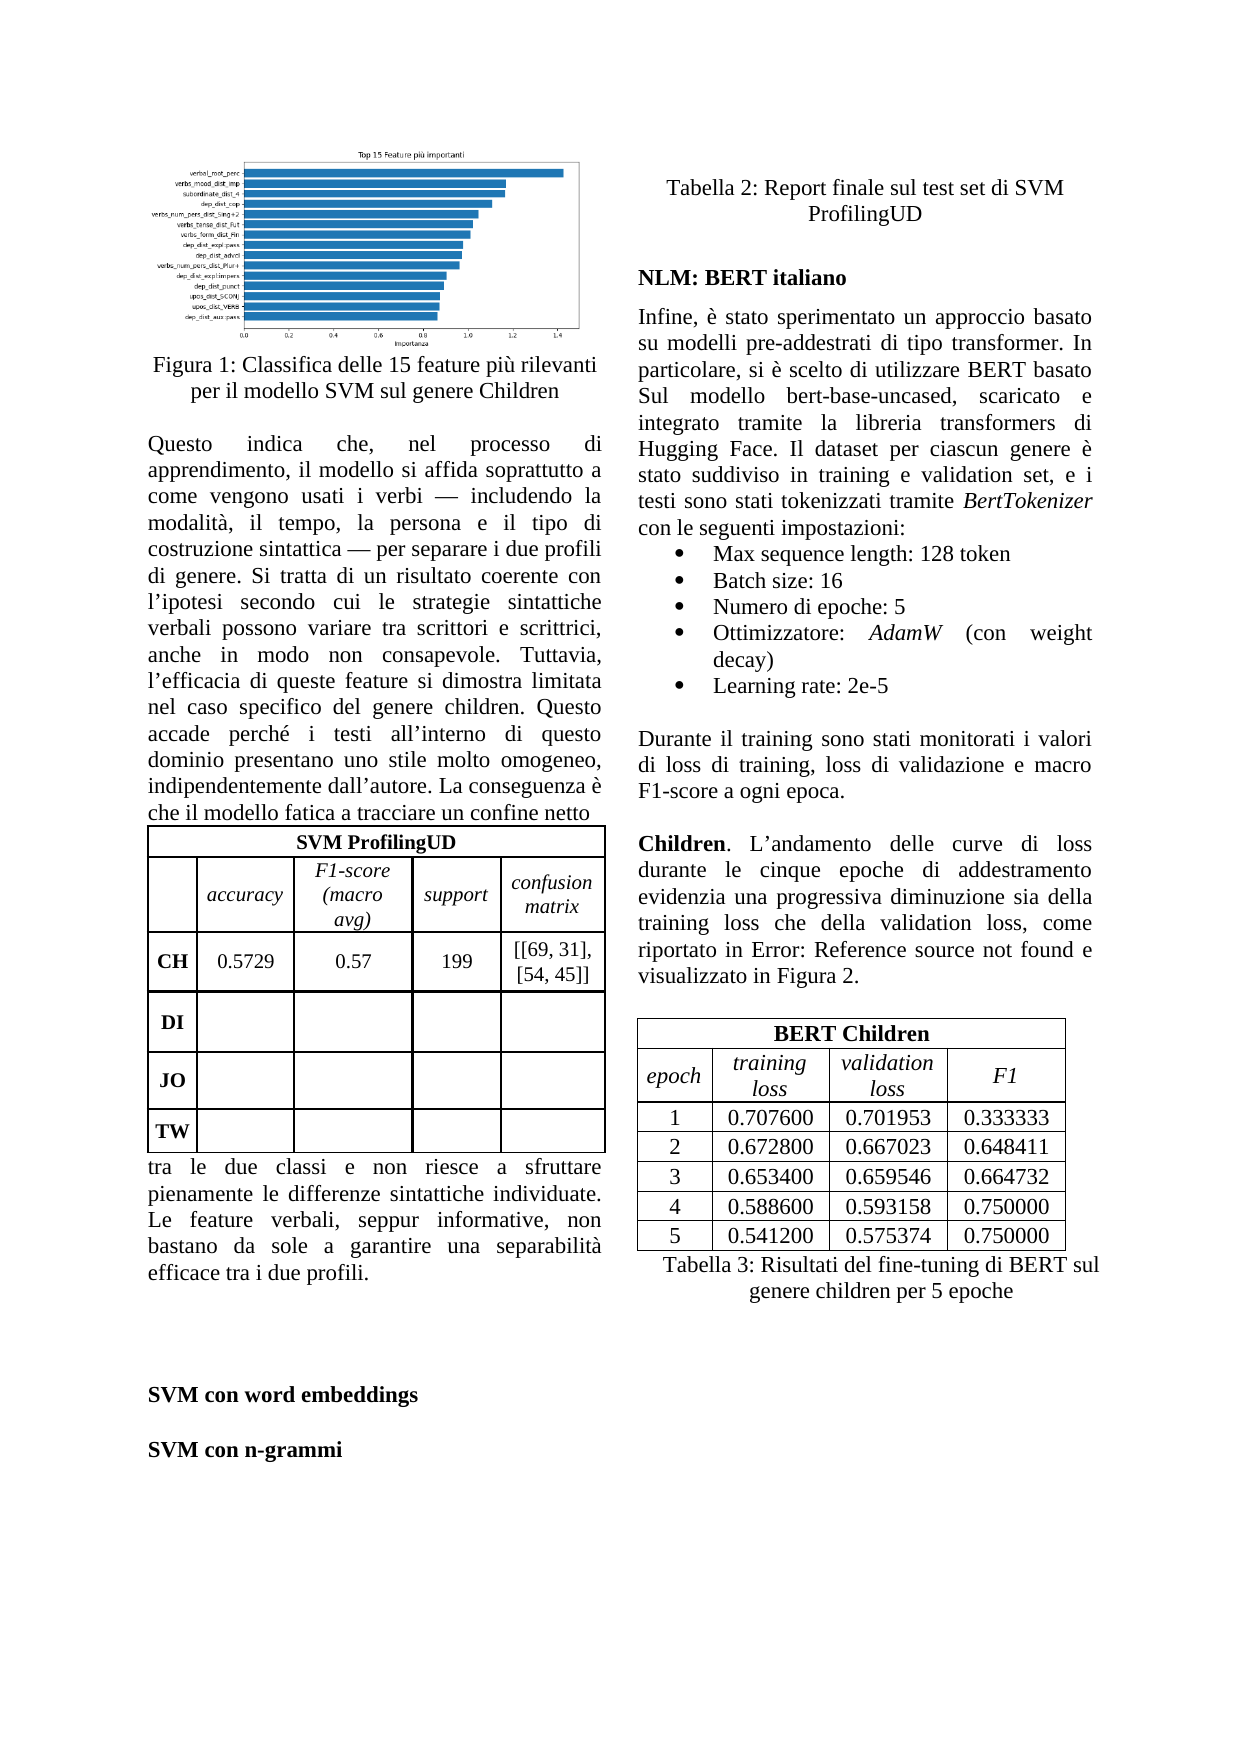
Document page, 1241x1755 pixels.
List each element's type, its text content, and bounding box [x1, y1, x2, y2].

table_cell [295, 1053, 411, 1108]
table_cell epoch [638, 1049, 712, 1101]
table_cell accuracy [198, 858, 293, 931]
table_cell F1-score (macro avg) [295, 858, 411, 931]
table_cell [149, 858, 196, 931]
table_cell 0.701953 [830, 1103, 947, 1131]
text Figura 1: Classifica delle 15 feature più rilevanti per il modello SVM sul genere Children [148, 351, 602, 403]
table_cell BERT Children [638, 1019, 1065, 1048]
table_cell 0.541200 [713, 1221, 829, 1250]
table_cell CH [149, 933, 196, 990]
list Batch size: 16 [675, 567, 1093, 593]
list Learning rate: 2e-5 [675, 672, 1093, 698]
table_cell 0.750000 [948, 1192, 1065, 1220]
table_cell 0.653400 [713, 1162, 829, 1191]
table_cell 2 [638, 1132, 712, 1161]
table_cell 0.707600 [713, 1103, 829, 1131]
table_cell 4 [638, 1192, 712, 1220]
text tra le due classi e non riesce a sfruttare pienamente le differenze sintattiche individuate. Le feature verbali, seppur informative, non bastano da sole a garantire una separabilità efficace tra i due profili. [148, 1153, 602, 1285]
table_cell JO [149, 1053, 196, 1108]
text Children. L’andamento delle curve di loss durante le cinque epoche di addestramento evidenzia una progressiva diminuzione sia della training loss che della validation loss, come riportato in Tabella 3 e visualizzato in Figura 2. [638, 830, 1093, 988]
table_cell 0.659546 [830, 1162, 947, 1191]
table_cell 5 [638, 1221, 712, 1250]
list Ottimizzatore: AdamW (con weight decay) [675, 619, 1093, 672]
table_cell 0.593158 [830, 1192, 947, 1220]
table_cell 0.672800 [713, 1132, 829, 1161]
subtitle SVM con word embeddings [148, 1381, 602, 1407]
table_header [638, 988, 1066, 1018]
subtitle NLM: BERT italiano [638, 264, 1093, 291]
table_cell [414, 993, 500, 1051]
table_cell [502, 1110, 604, 1152]
text Durante il training sono stati monitorati i valori di loss di training, loss di validazione e macro F1-score a ogni epoca. [638, 725, 1093, 804]
table_cell 0.648411 [948, 1132, 1065, 1161]
table_cell 0.57 [295, 933, 411, 990]
table_cell 0.575374 [830, 1221, 947, 1250]
table_cell validation loss [830, 1049, 947, 1101]
text Tabella 2: Report finale sul test set di SVM ProfilingUD [638, 174, 1093, 227]
table_cell [[69, 31], [54, 45]] [502, 933, 604, 990]
text Infine, è stato sperimentato un approccio basato su modelli pre-addestrati di tipo transformer. In particolare, si è scelto di utilizzare BERT basato Sul modello bert-base-uncased, scaricato e integrato tramite la libreria transformers di Hugging Face. Il dataset per ciascun genere è stato suddiviso in training e validation set, e i testi sono stati tokenizzati tramite BertTokenizer con le seguenti impostazioni: [638, 303, 1093, 540]
table_cell [502, 993, 604, 1051]
list Numero di epoche: 5 [675, 593, 1093, 619]
table_cell 0.588600 [713, 1192, 829, 1220]
text Questo indica che, nel processo di apprendimento, il modello si affida soprattutto a come vengono usati i verbi — includendo la modalità, il tempo, la persona e il tipo di costruzione sintattica — per separare i due profili di genere. Si tratta di un risultato coerente con l’ipotesi secondo cui le strategie sintattiche verbali possono variare tra scrittori e scrittrici, anche in modo non consapevole. Tuttavia, l’efficacia di queste feature si dimostra limitata nel caso specifico del genere children. Questo accade perché i testi all’interno di questo dominio presentano uno stile molto omogeneo, indipendentemente dall’autore. La conseguenza è che il modello fatica a tracciare un confine netto [148, 430, 602, 825]
table_cell 3 [638, 1162, 712, 1191]
table_cell training loss [713, 1049, 829, 1101]
table_cell [198, 1053, 293, 1108]
table_cell 0.5729 [198, 933, 293, 990]
table_cell 0.333333 [948, 1103, 1065, 1131]
table_cell 0.664732 [948, 1162, 1065, 1191]
table_cell support [414, 858, 500, 931]
table_cell [295, 993, 411, 1051]
table_header SVM ProfilingUD [149, 827, 604, 856]
table_cell [295, 1110, 411, 1152]
table_cell 0.750000 [948, 1221, 1065, 1250]
table_cell 199 [414, 933, 500, 990]
table_cell [414, 1053, 500, 1108]
table_header Tabella 3: Risultati del fine-tuning di BERT sul genere children per 5 epoche [638, 1251, 1124, 1324]
table_cell confusion matrix [502, 858, 604, 931]
table_cell DI [149, 993, 196, 1051]
list Max sequence length: 128 token [675, 540, 1093, 567]
table_cell [198, 993, 293, 1051]
table_cell [414, 1110, 500, 1152]
table_cell [502, 1053, 604, 1108]
table_cell 0.667023 [830, 1132, 947, 1161]
table_cell TW [149, 1110, 196, 1152]
table_cell [198, 1110, 293, 1152]
subtitle SVM con n-grammi [148, 1436, 602, 1463]
table_cell F1 [948, 1049, 1065, 1101]
table_cell 1 [638, 1103, 712, 1131]
